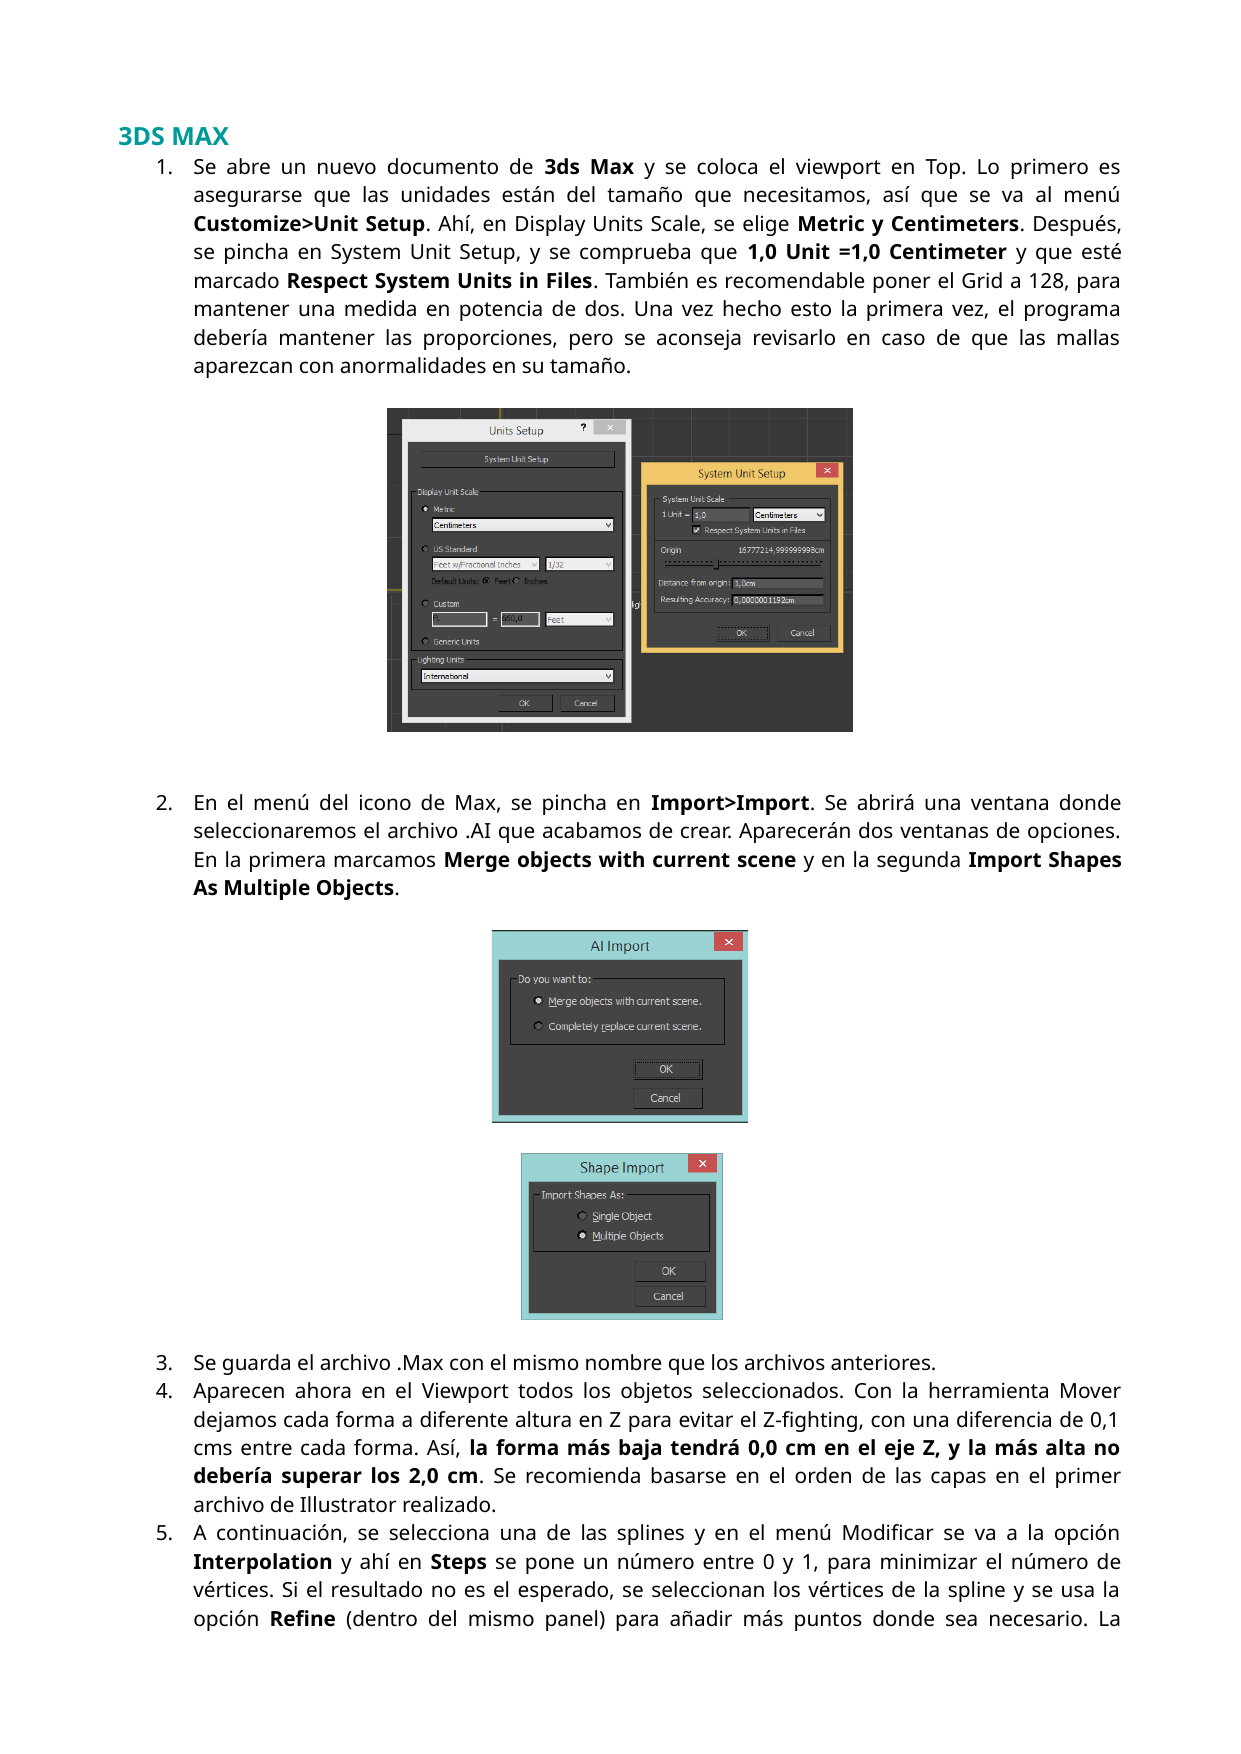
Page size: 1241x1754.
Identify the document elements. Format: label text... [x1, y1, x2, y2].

list En el menú del icono de Max, se pincha en Import>Import. Se abrirá una ventana donde seleccionaremos el archivo .AI que acabamos de crear. Aparecerán dos ventanas de opciones. En la primera marcamos Merge objects with current scene y en la segunda Import Shapes As Multiple Objects. [156, 788, 1122, 902]
list Aparecen ahora en el Viewport todos los objetos seleccionados. Con la herramienta Mover dejamos cada forma a diferente altura en Z para evitar el Z-fighting, con una diferencia de 0,1 cms entre cada forma. Así, la forma más baja tendrá 0,0 cm en el eje Z, y la más alta no debería superar los 2,0 cm. Se recomienda basarse en el orden de las capas en el primer archivo de Illustrator realizado. [156, 1376, 1122, 1518]
text 3DS MAX [118, 118, 1122, 152]
picture [387, 408, 853, 732]
list Se abre un nuevo documento de 3ds Max y se coloca el viewport en Top. Lo primero es asegurarse que las unidades están del tamaño que necesitamos, así que se va al menú Customize>Unit Setup. Ahí, en Display Units Scale, se elige Metric y Centimeters. Después, se pincha en System Unit Setup, y se comprueba que 1,0 Unit =1,0 Centimeter y que esté marcado Respect System Units in Files. También es recomendable poner el Grid a 128, para mantener una medida en potencia de dos. Una vez hecho esto la primera vez, el programa debería mantener las proporciones, pero se aconseja revisarlo en caso de que las mallas aparezcan con anormalidades en su tamaño. [156, 152, 1122, 380]
list A continuación, se selecciona una de las splines y en el menú Modificar se va a la opción Interpolation y ahí en Steps se pone un número entre 0 y 1, para minimizar el número de vértices. Si el resultado no es el esperado, se seleccionan los vértices de la spline y se usa la opción Refine (dentro del mismo panel) para añadir más puntos donde sea necesario. La [156, 1518, 1122, 1632]
list Se guarda el archivo .Max con el mismo nombre que los archivos anteriores. [156, 1348, 1122, 1376]
